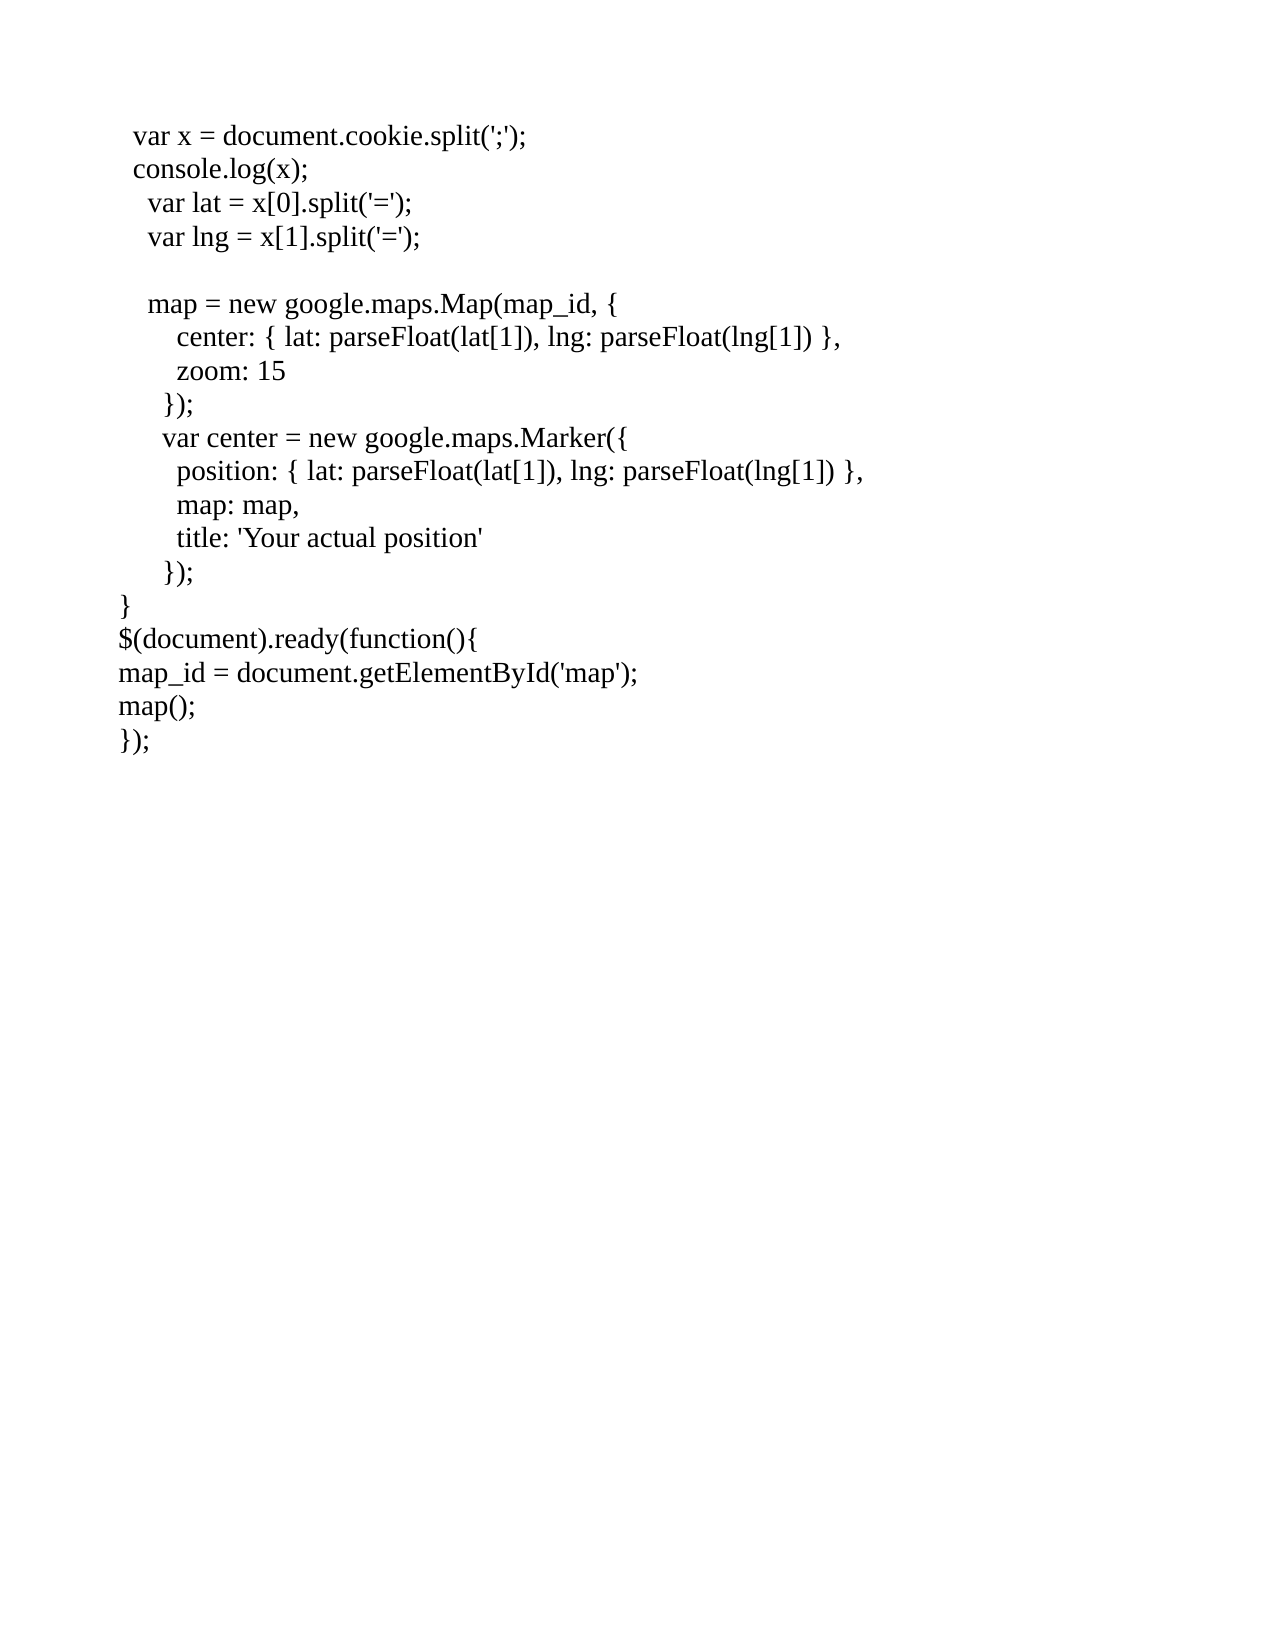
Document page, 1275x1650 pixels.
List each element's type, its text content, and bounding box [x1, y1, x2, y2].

text position: { lat: parseFloat(lat[1]), lng: parseFloat(lng[1]) }, [118, 453, 1157, 487]
text title: 'Your actual position' [118, 521, 1157, 554]
text zoom: 15 [118, 353, 1157, 386]
text center: { lat: parseFloat(lat[1]), lng: parseFloat(lng[1]) }, [118, 319, 1157, 353]
text $(document).ready(function(){ [118, 621, 1157, 655]
text } [118, 588, 1157, 621]
text var lng = x[1].split('='); [118, 219, 1157, 252]
text map: map, [118, 487, 1157, 521]
text map(); [118, 688, 1157, 722]
text }); [118, 554, 1157, 588]
text var lat = x[0].split('='); [118, 185, 1157, 219]
text map = new google.maps.Map(map_id, { [118, 286, 1157, 319]
text }); [118, 722, 1157, 755]
text }); [118, 386, 1157, 420]
text map_id = document.getElementById('map'); [118, 655, 1157, 688]
text var x = document.cookie.split(';'); [118, 118, 1157, 152]
text var center = new google.maps.Marker({ [118, 420, 1157, 453]
text console.log(x); [118, 152, 1157, 185]
